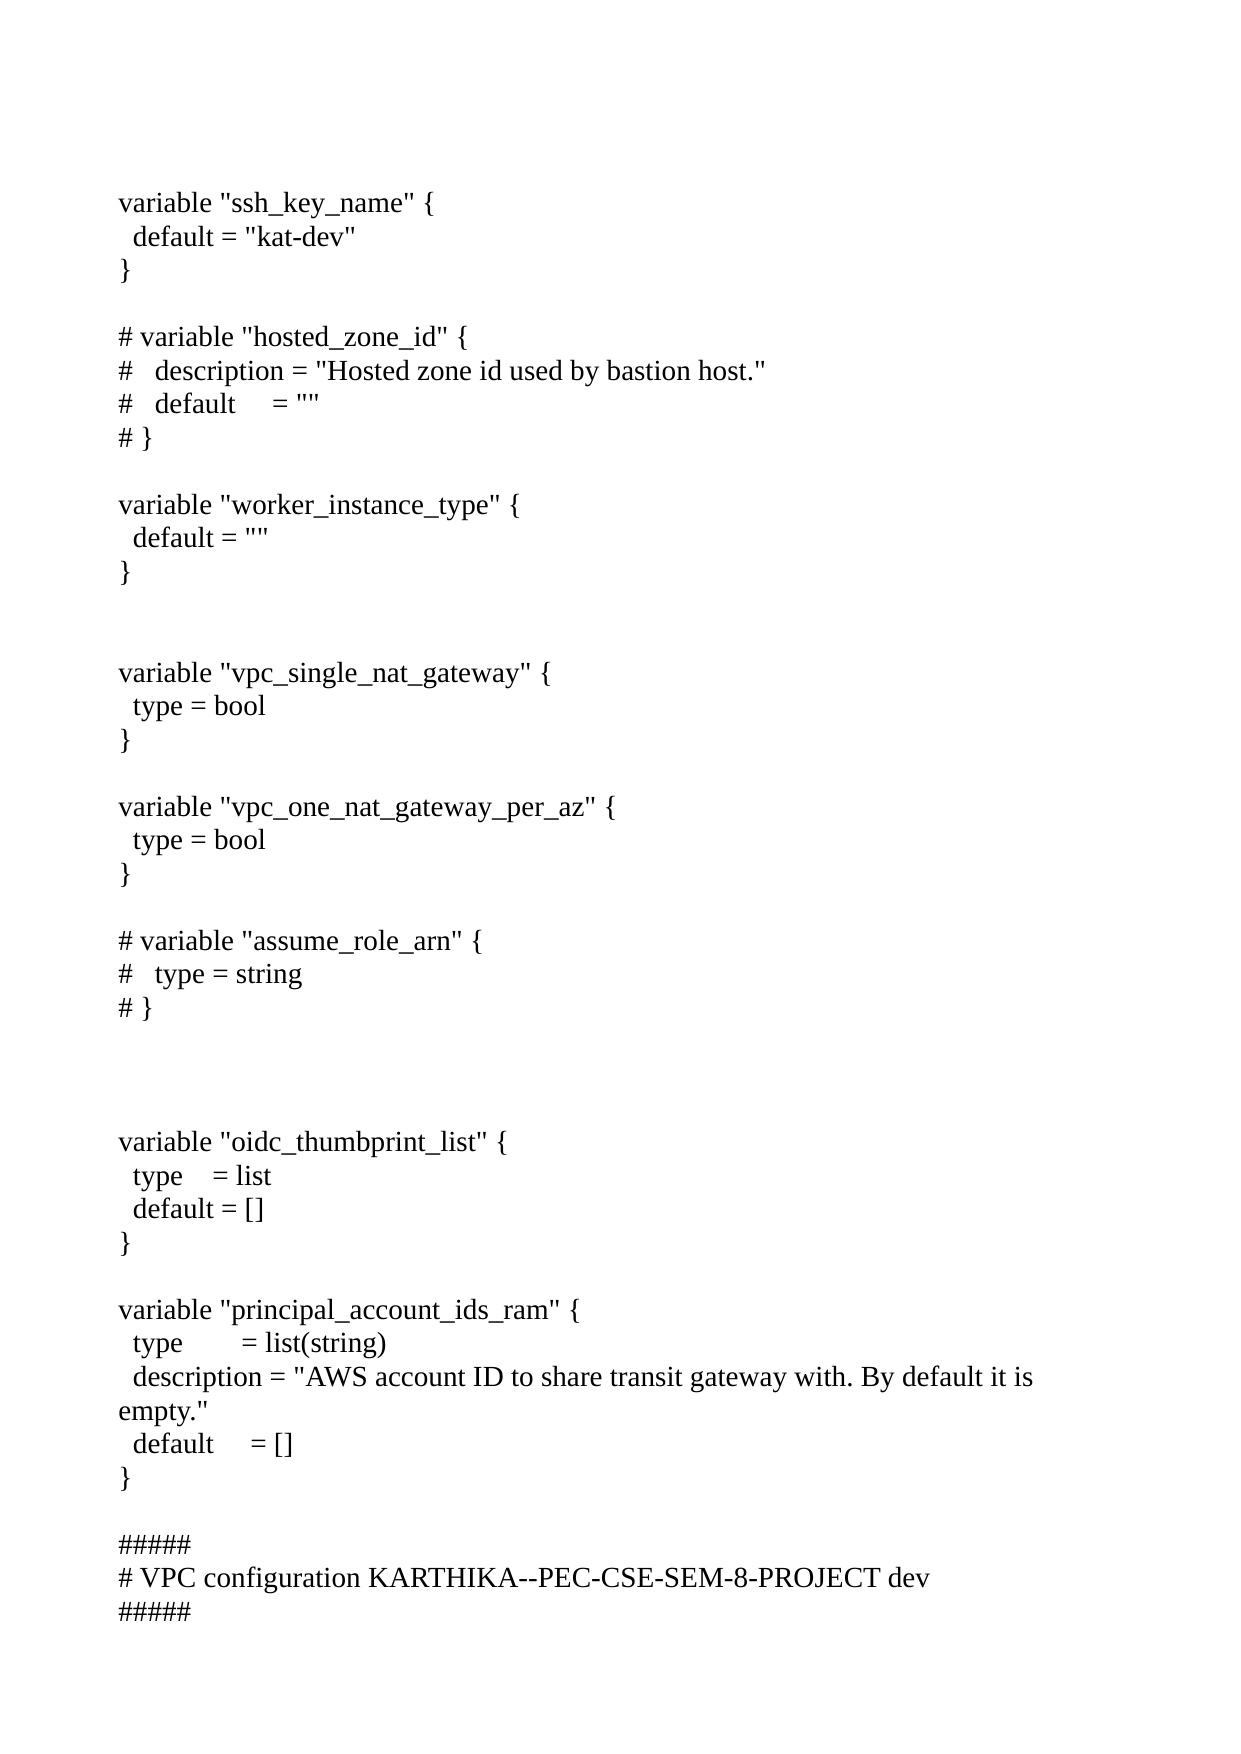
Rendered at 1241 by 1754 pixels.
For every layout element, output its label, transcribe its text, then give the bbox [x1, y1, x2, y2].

text default = "" [118, 521, 1122, 554]
text variable "worker_instance_type" { [118, 487, 1122, 521]
text # default = "" [118, 386, 1122, 420]
text # variable "hosted_zone_id" { [118, 319, 1122, 353]
text # description = "Hosted zone id used by bastion host." [118, 353, 1122, 386]
text ##### [118, 1594, 1122, 1627]
text # VPC configuration KARTHIKA--PEC-CSE-SEM-8-PROJECT dev [118, 1560, 1122, 1594]
text } [118, 856, 1122, 889]
text description = "AWS account ID to share transit gateway with. By default it is empty." [118, 1359, 1122, 1426]
text } [118, 252, 1122, 286]
text type = list(string) [118, 1326, 1122, 1359]
text } [118, 722, 1122, 755]
text type = bool [118, 688, 1122, 722]
text default = [] [118, 1426, 1122, 1460]
text variable "vpc_single_nat_gateway" { [118, 655, 1122, 688]
text default = "kat-dev" [118, 219, 1122, 252]
text # } [118, 990, 1122, 1024]
text variable "oidc_thumbprint_list" { [118, 1124, 1122, 1158]
text } [118, 554, 1122, 588]
text variable "principal_account_ids_ram" { [118, 1292, 1122, 1326]
text } [118, 1460, 1122, 1493]
text type = bool [118, 822, 1122, 856]
text # variable "assume_role_arn" { [118, 923, 1122, 957]
text default = [] [118, 1191, 1122, 1225]
text variable "vpc_one_nat_gateway_per_az" { [118, 789, 1122, 822]
text # } [118, 420, 1122, 453]
text ##### [118, 1527, 1122, 1560]
text type = list [118, 1158, 1122, 1191]
text variable "ssh_key_name" { [118, 185, 1122, 219]
text } [118, 1225, 1122, 1258]
text # type = string [118, 957, 1122, 990]
